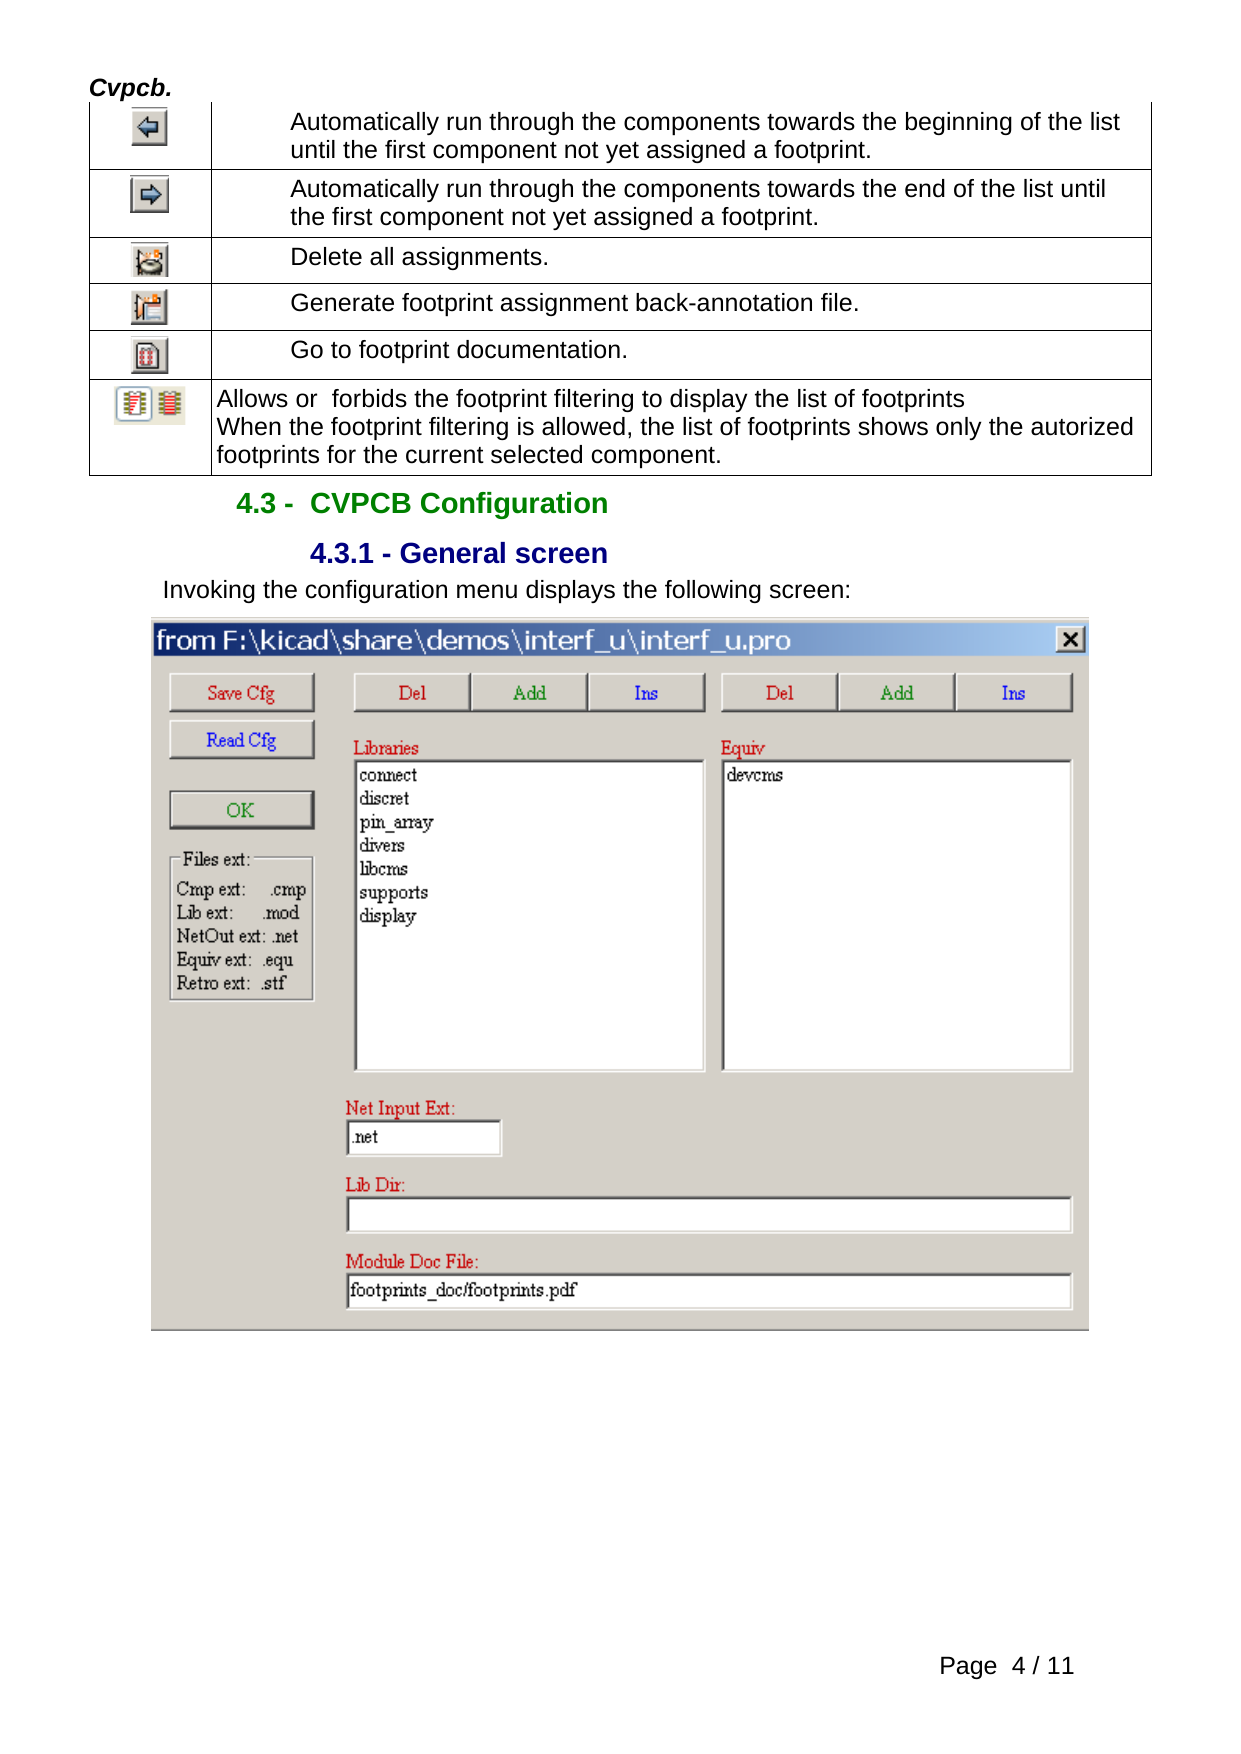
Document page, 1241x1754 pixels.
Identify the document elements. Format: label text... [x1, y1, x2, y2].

table_cell [90, 284, 211, 330]
table_cell [90, 238, 211, 283]
table_cell Allows or forbids the footprint filtering to display the list of footprints When the footprint filtering is allowed, the list of footprints shows only the autorized footprints for the current selected component. [212, 380, 1151, 475]
table_cell Automatically run through the components towards the beginning of the list until the first component not yet assigned a footprint. [212, 102, 1151, 169]
table_cell Go to footprint documentation. [212, 331, 1151, 379]
picture [130, 242, 169, 277]
picture [151, 617, 1089, 1331]
table_cell Generate footprint assignment back-annotation file. [212, 284, 1151, 330]
subtitle General screen [236, 537, 1152, 570]
table_cell [90, 170, 211, 237]
picture [130, 288, 169, 325]
table_cell [90, 380, 211, 475]
picture [131, 107, 168, 146]
picture [113, 385, 186, 425]
table_cell Delete all assignments. [212, 238, 1151, 283]
table_cell [90, 102, 211, 169]
picture [130, 336, 169, 374]
table_cell Automatically run through the components towards the end of the list until the first component not yet assigned a footprint. [212, 170, 1151, 237]
table_cell [90, 331, 211, 379]
subtitle CVPCB Configuration [162, 487, 1152, 519]
picture [130, 175, 169, 213]
text Invoking the configuration menu displays the following screen: [162, 576, 1152, 604]
